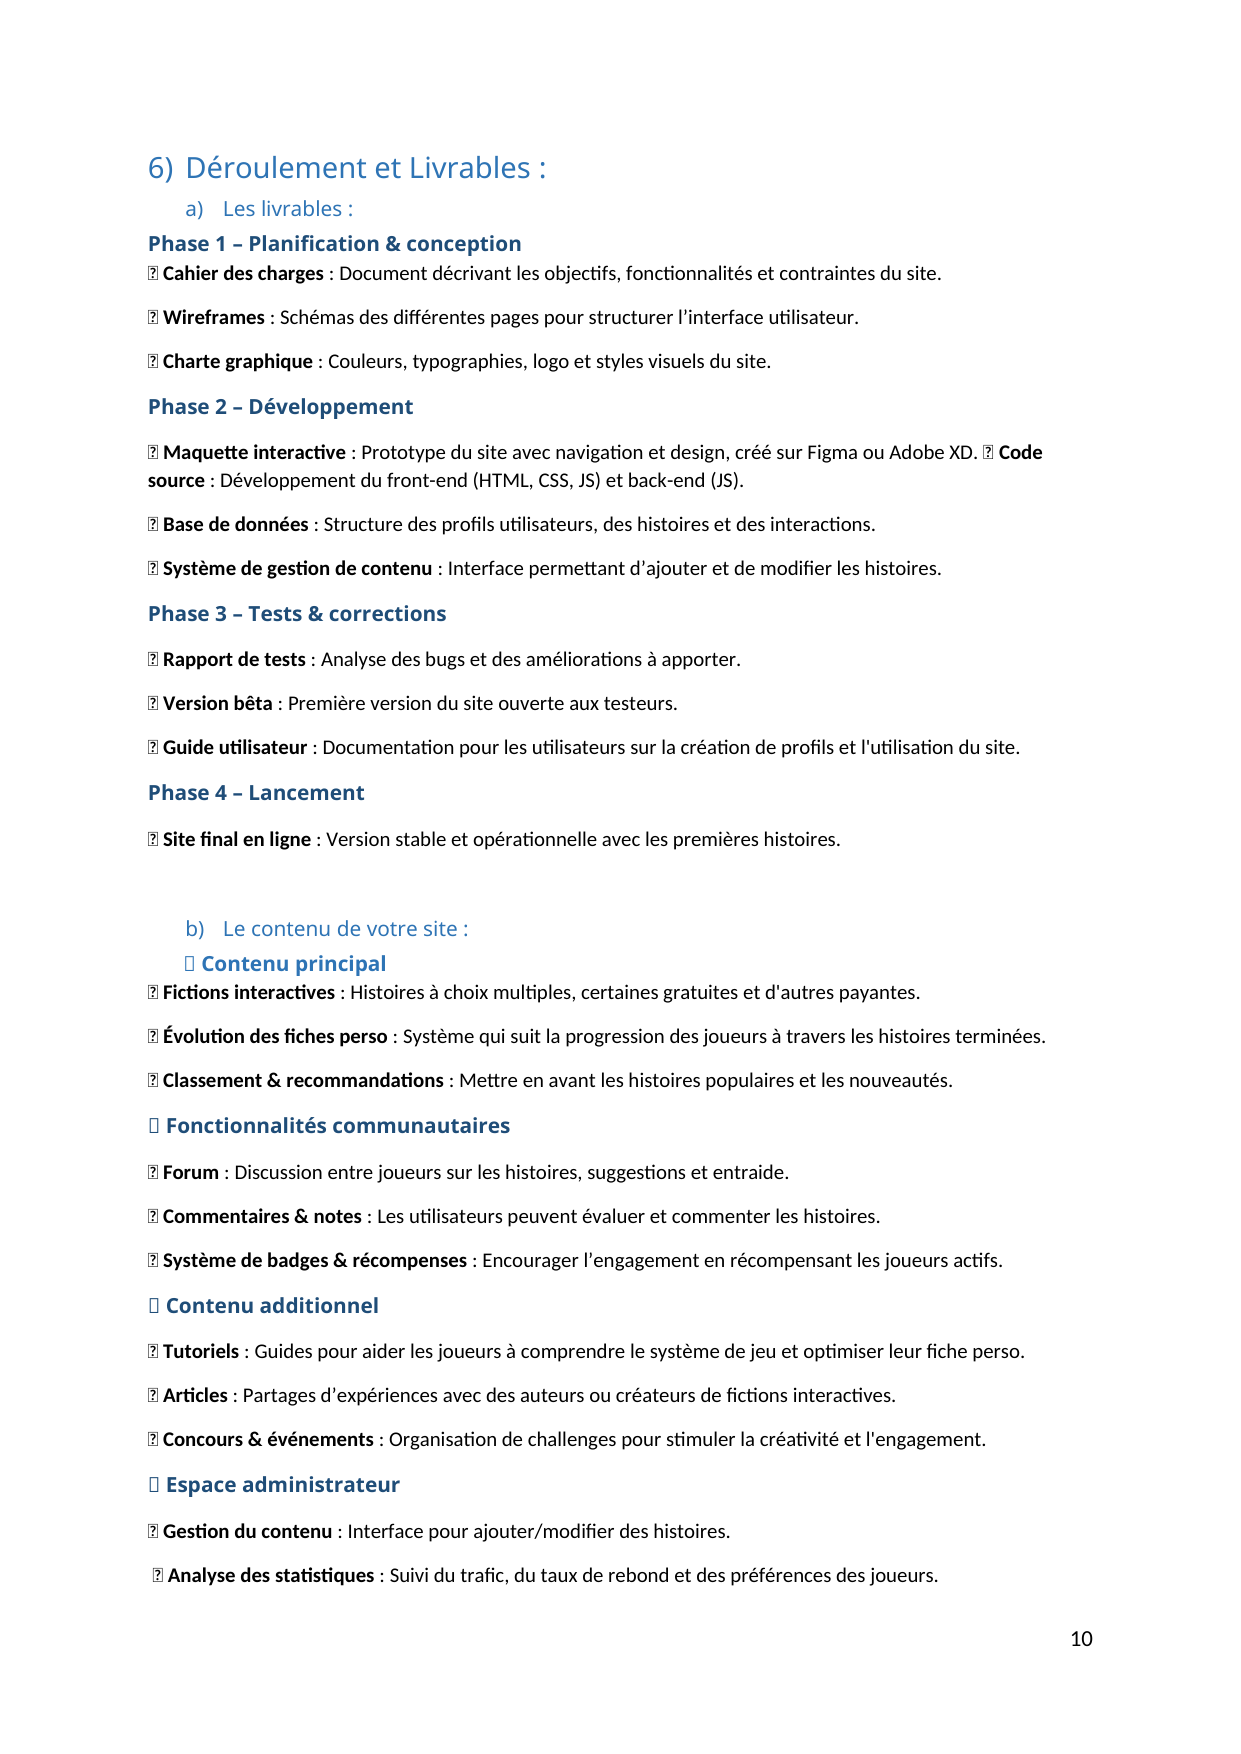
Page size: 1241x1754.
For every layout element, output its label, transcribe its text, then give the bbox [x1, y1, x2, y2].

text ✅ Maquette interactive : Prototype du site avec navigation et design, créé sur Figma ou Adobe XD. ✅ Code source : Développement du front-end (HTML, CSS, JS) et back-end (JS). [148, 439, 1093, 492]
subtitle Déroulement et Livrables : [148, 148, 1093, 187]
subtitle 🔹 Contenu additionnel [148, 1291, 1093, 1319]
text ✅ Site final en ligne : Version stable et opérationnelle avec les premières histoires. [148, 826, 1093, 851]
text ✅ Concours & événements : Organisation de challenges pour stimuler la créativité et l'engagement. [148, 1426, 1093, 1452]
subtitle 🔹 Espace administrateur [148, 1471, 1093, 1499]
text ✅ Wireframes : Schémas des différentes pages pour structurer l’interface utilisateur. [148, 304, 1093, 329]
text ✅ Évolution des fiches perso : Système qui suit la progression des joueurs à travers les histoires terminées. [148, 1023, 1093, 1049]
subtitle 🔹 Fonctionnalités communautaires [148, 1112, 1093, 1140]
text ✅ Rapport de tests : Analyse des bugs et des améliorations à apporter. [148, 646, 1093, 672]
subtitle Phase 4 – Lancement [148, 778, 1093, 807]
text ✅ Classement & recommandations : Mettre en avant les histoires populaires et les nouveautés. [148, 1067, 1093, 1093]
subtitle Phase 3 – Tests & corrections [148, 599, 1093, 627]
text ✅ Fictions interactives : Histoires à choix multiples, certaines gratuites et d'autres payantes. [148, 979, 1093, 1005]
text ✅ Guide utilisateur : Documentation pour les utilisateurs sur la création de profils et l'utilisation du site. [148, 734, 1093, 760]
subtitle 🔹 Contenu principal [148, 949, 1093, 977]
subtitle Phase 1 – Planification & conception [148, 229, 1093, 258]
text ✅ Commentaires & notes : Les utilisateurs peuvent évaluer et commenter les histoires. [148, 1203, 1093, 1228]
text ✅ Tutoriels : Guides pour aider les joueurs à comprendre le système de jeu et optimiser leur fiche perso. [148, 1338, 1093, 1364]
text ✅ Cahier des charges : Document décrivant les objectifs, fonctionnalités et contraintes du site. [148, 260, 1093, 285]
subtitle Le contenu de votre site : [185, 914, 1093, 942]
text ✅ Gestion du contenu : Interface pour ajouter/modifier des histoires. [148, 1518, 1093, 1543]
text ✅ Version bêta : Première version du site ouverte aux testeurs. [148, 690, 1093, 716]
subtitle Les livrables : [185, 194, 1093, 223]
subtitle Phase 2 – Développement [148, 392, 1093, 421]
text ✅ Système de gestion de contenu : Interface permettant d’ajouter et de modifier les histoires. [148, 555, 1093, 580]
text ✅ Système de badges & récompenses : Encourager l’engagement en récompensant les joueurs actifs. [148, 1247, 1093, 1272]
text ✅ Articles : Partages d’expériences avec des auteurs ou créateurs de fictions interactives. [148, 1382, 1093, 1408]
text ✅ Forum : Discussion entre joueurs sur les histoires, suggestions et entraide. [148, 1159, 1093, 1184]
text ✅ Charte graphique : Couleurs, typographies, logo et styles visuels du site. [148, 348, 1093, 373]
text ✅ Analyse des statistiques : Suivi du trafic, du taux de rebond et des préférences des joueurs. [148, 1562, 1093, 1587]
text ✅ Base de données : Structure des profils utilisateurs, des histoires et des interactions. [148, 511, 1093, 536]
